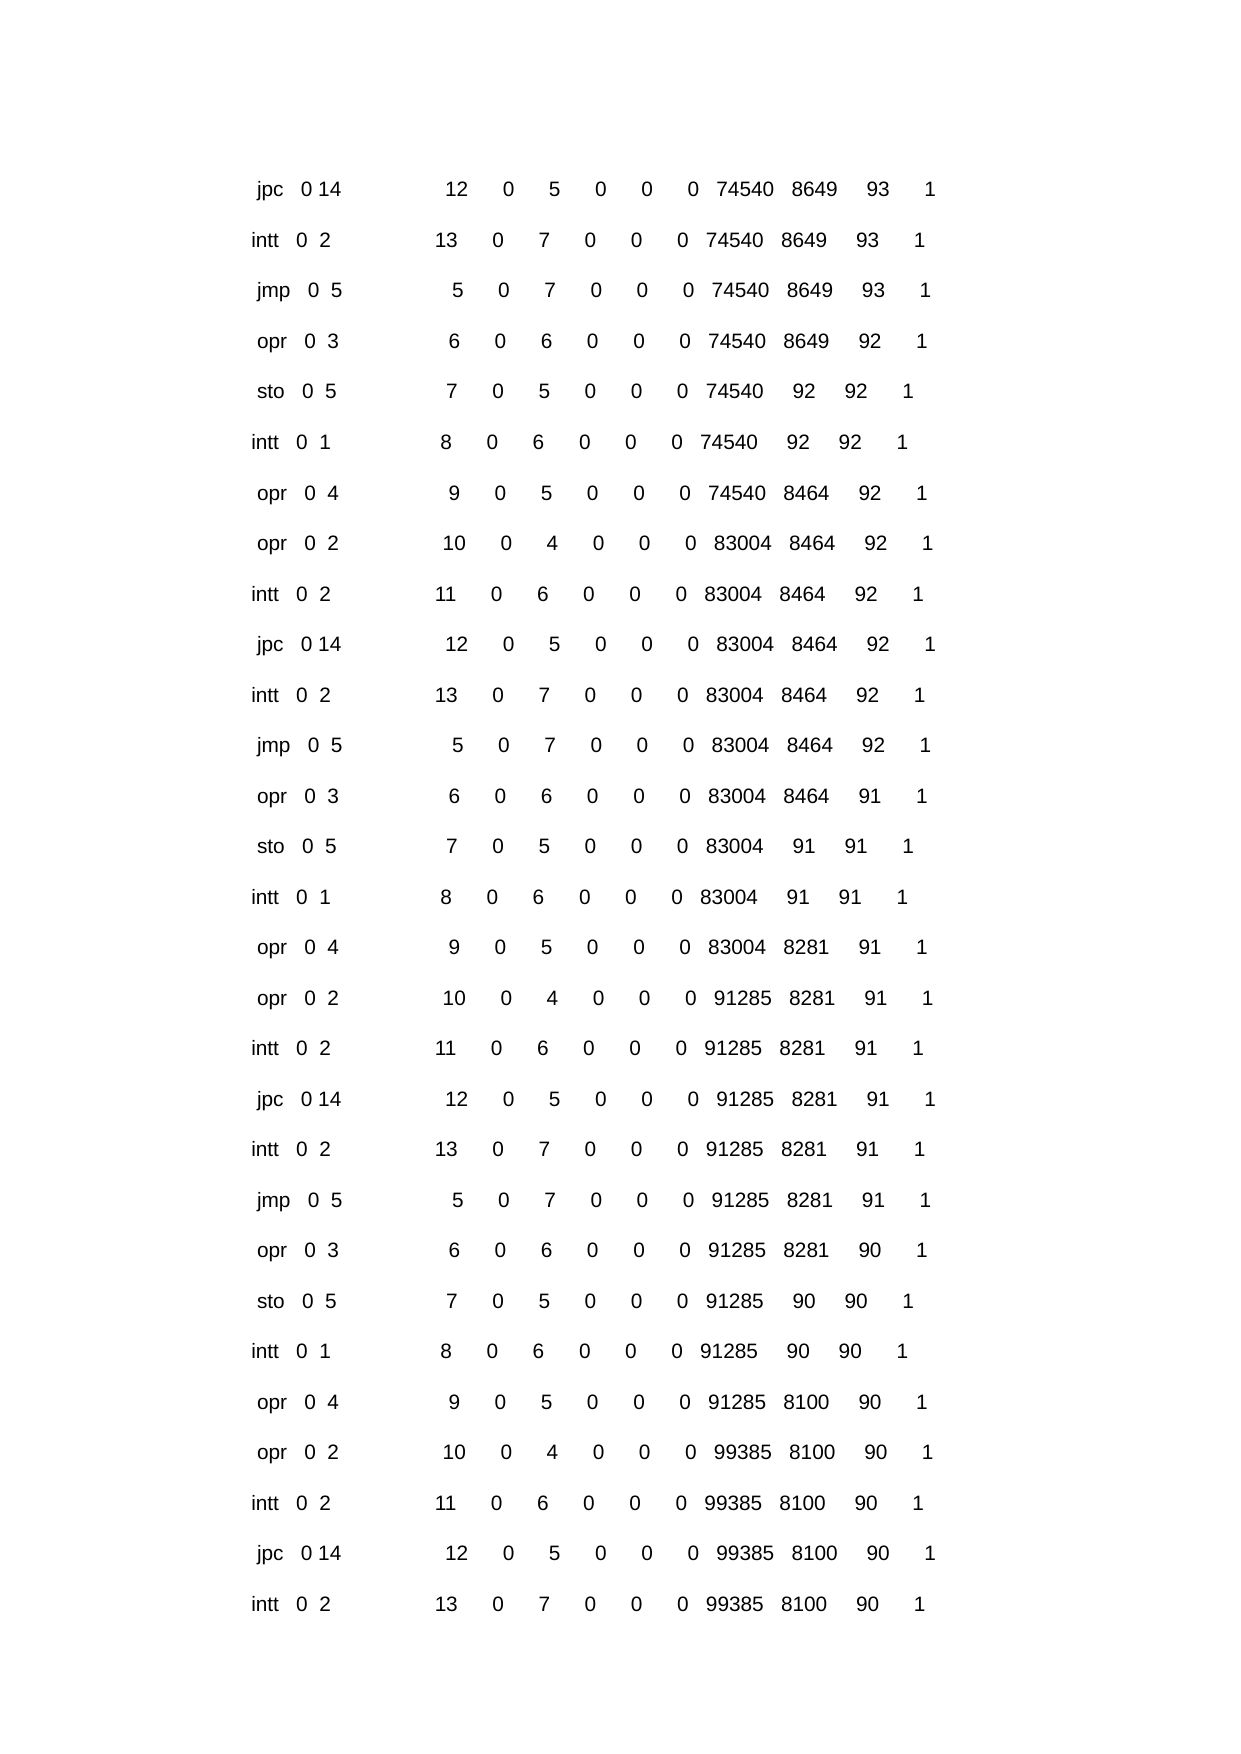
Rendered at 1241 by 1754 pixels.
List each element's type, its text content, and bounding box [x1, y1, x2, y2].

text opr 0 4 9 0 5 0 0 0 91285 8100 90 1 [251, 1390, 1122, 1414]
text jpc 0 14 12 0 5 0 0 0 83004 8464 92 1 [251, 632, 1122, 656]
text jmp 0 5 5 0 7 0 0 0 83004 8464 92 1 [251, 733, 1122, 757]
text sto 0 5 7 0 5 0 0 0 74540 92 92 1 [251, 379, 1122, 403]
text jmp 0 5 5 0 7 0 0 0 74540 8649 93 1 [251, 278, 1122, 302]
text jpc 0 14 12 0 5 0 0 0 91285 8281 91 1 [251, 1087, 1122, 1111]
text intt 0 2 13 0 7 0 0 0 74540 8649 93 1 [251, 228, 1122, 252]
text intt 0 1 8 0 6 0 0 0 83004 91 91 1 [251, 884, 1122, 908]
text opr 0 2 10 0 4 0 0 0 99385 8100 90 1 [251, 1440, 1122, 1464]
text intt 0 1 8 0 6 0 0 0 91285 90 90 1 [251, 1339, 1122, 1363]
text jpc 0 14 12 0 5 0 0 0 99385 8100 90 1 [251, 1541, 1122, 1565]
text opr 0 2 10 0 4 0 0 0 83004 8464 92 1 [251, 531, 1122, 555]
text opr 0 3 6 0 6 0 0 0 83004 8464 91 1 [251, 783, 1122, 807]
text intt 0 2 13 0 7 0 0 0 99385 8100 90 1 [251, 1592, 1122, 1616]
text opr 0 4 9 0 5 0 0 0 83004 8281 91 1 [251, 935, 1122, 959]
text jmp 0 5 5 0 7 0 0 0 91285 8281 91 1 [251, 1188, 1122, 1212]
text sto 0 5 7 0 5 0 0 0 83004 91 91 1 [251, 834, 1122, 858]
text opr 0 2 10 0 4 0 0 0 91285 8281 91 1 [251, 986, 1122, 1009]
text opr 0 4 9 0 5 0 0 0 74540 8464 92 1 [251, 480, 1122, 504]
text intt 0 1 8 0 6 0 0 0 74540 92 92 1 [251, 430, 1122, 454]
text intt 0 2 13 0 7 0 0 0 83004 8464 92 1 [251, 682, 1122, 706]
text opr 0 3 6 0 6 0 0 0 91285 8281 90 1 [251, 1238, 1122, 1262]
text sto 0 5 7 0 5 0 0 0 91285 90 90 1 [251, 1289, 1122, 1313]
text intt 0 2 11 0 6 0 0 0 91285 8281 91 1 [251, 1036, 1122, 1060]
text intt 0 2 13 0 7 0 0 0 91285 8281 91 1 [251, 1137, 1122, 1161]
text intt 0 2 11 0 6 0 0 0 99385 8100 90 1 [251, 1491, 1122, 1515]
text jpc 0 14 12 0 5 0 0 0 74540 8649 93 1 [251, 177, 1122, 201]
text opr 0 3 6 0 6 0 0 0 74540 8649 92 1 [251, 329, 1122, 353]
text intt 0 2 11 0 6 0 0 0 83004 8464 92 1 [251, 581, 1122, 605]
